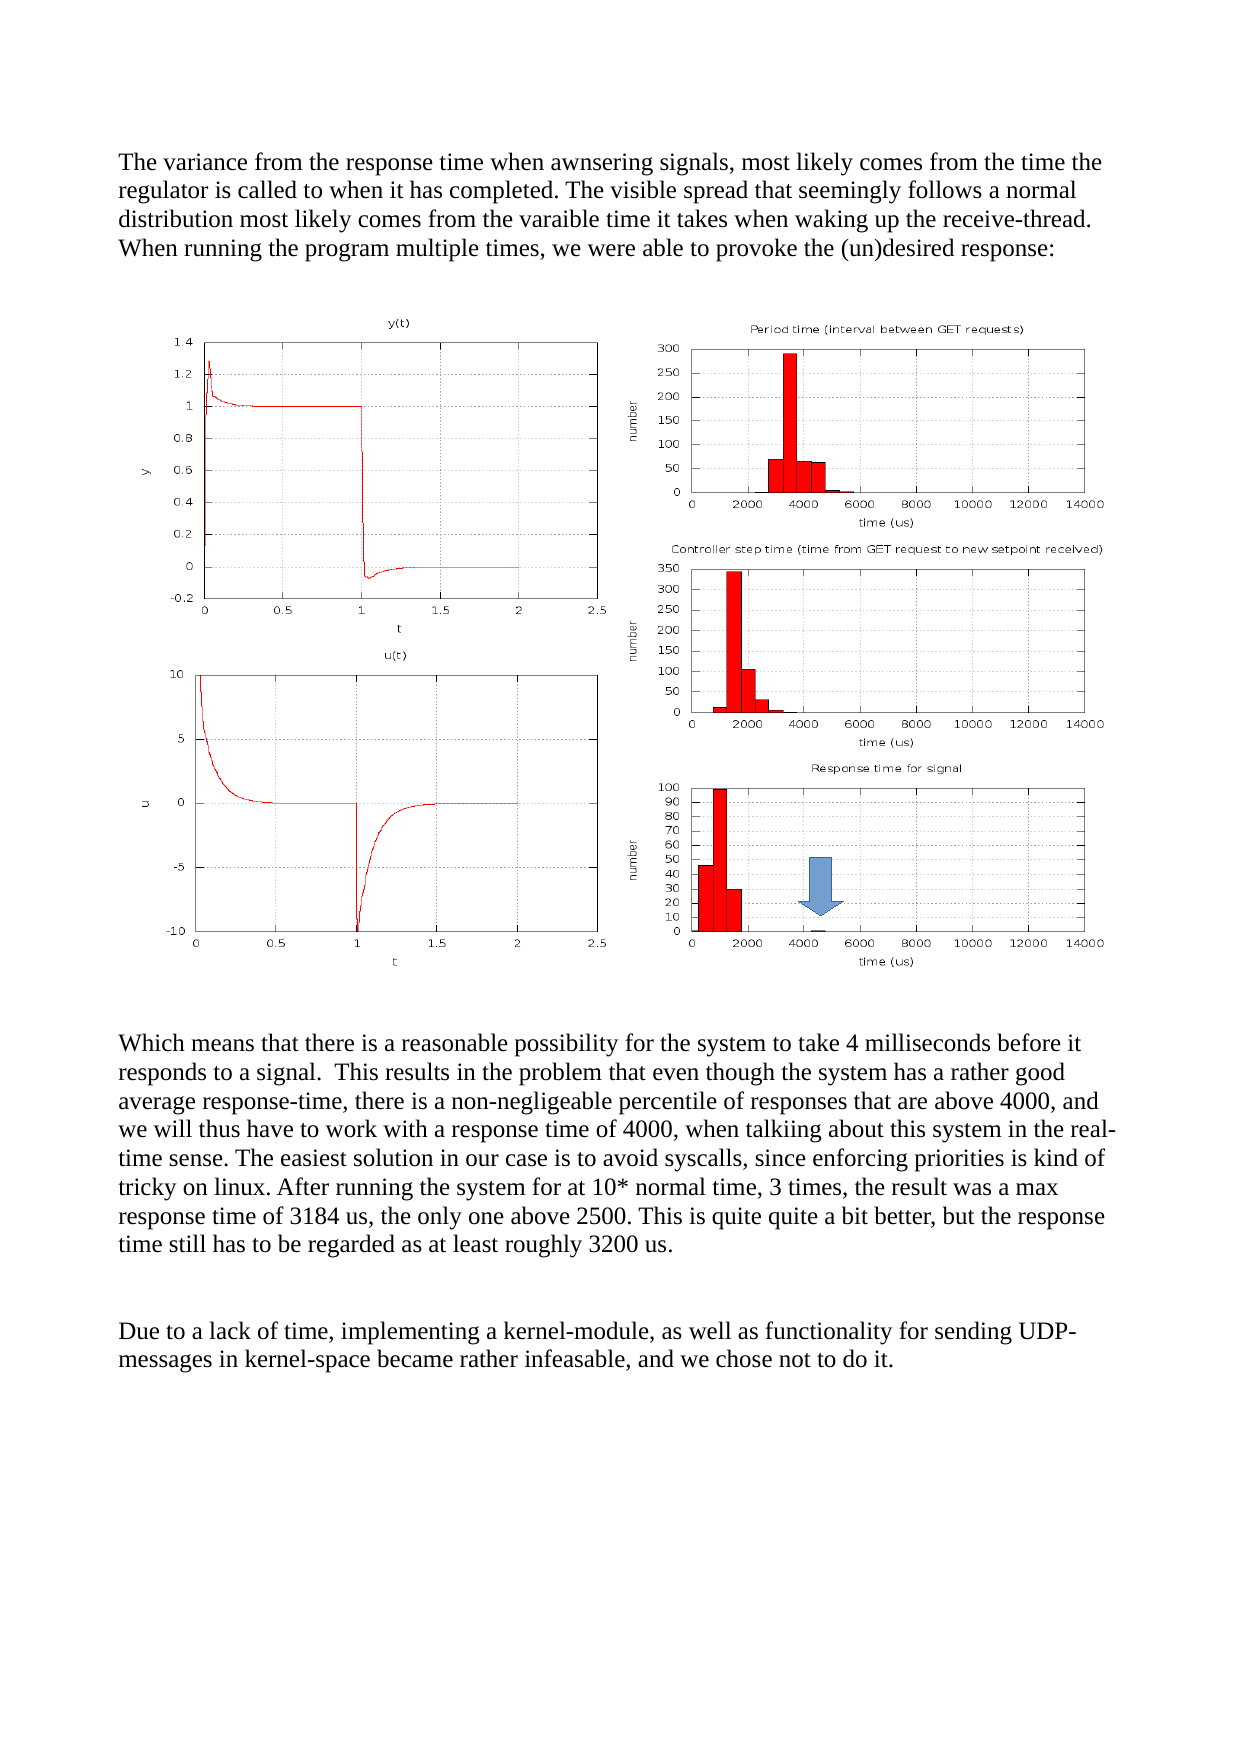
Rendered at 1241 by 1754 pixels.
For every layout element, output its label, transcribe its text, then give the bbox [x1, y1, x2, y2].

text Due to a lack of time, implementing a kernel-module, as well as functionality for sending UDP-messages in kernel-space became rather infeasable, and we chose not to do it. [118, 1316, 1122, 1373]
text Which means that there is a reasonable possibility for the system to take 4 milliseconds before it responds to a signal. This results in the problem that even though the system has a rather good average response-time, there is a non-negligeable percentile of responses that are above 4000, and we will thus have to work with a response time of 4000, when talkiing about this system in the real-time sense. The easiest solution in our case is to avoid syscalls, since enforcing priorities is kind of tricky on linux. After running the system for at 10* normal time, 3 times, the result was a max response time of 3184 us, the only one above 2500. This is quite quite a bit better, but the response time still has to be regarded as at least roughly 3200 us. [118, 1028, 1122, 1258]
text The variance from the response time when awnsering signals, most likely comes from the time the regulator is called to when it has completed. The visible spread that seemingly follows a normal distribution most likely comes from the varaible time it takes when waking up the receive-thread. When running the program multiple times, we were able to provoke the (un)desired response: [118, 147, 1122, 262]
picture [136, 305, 1110, 971]
